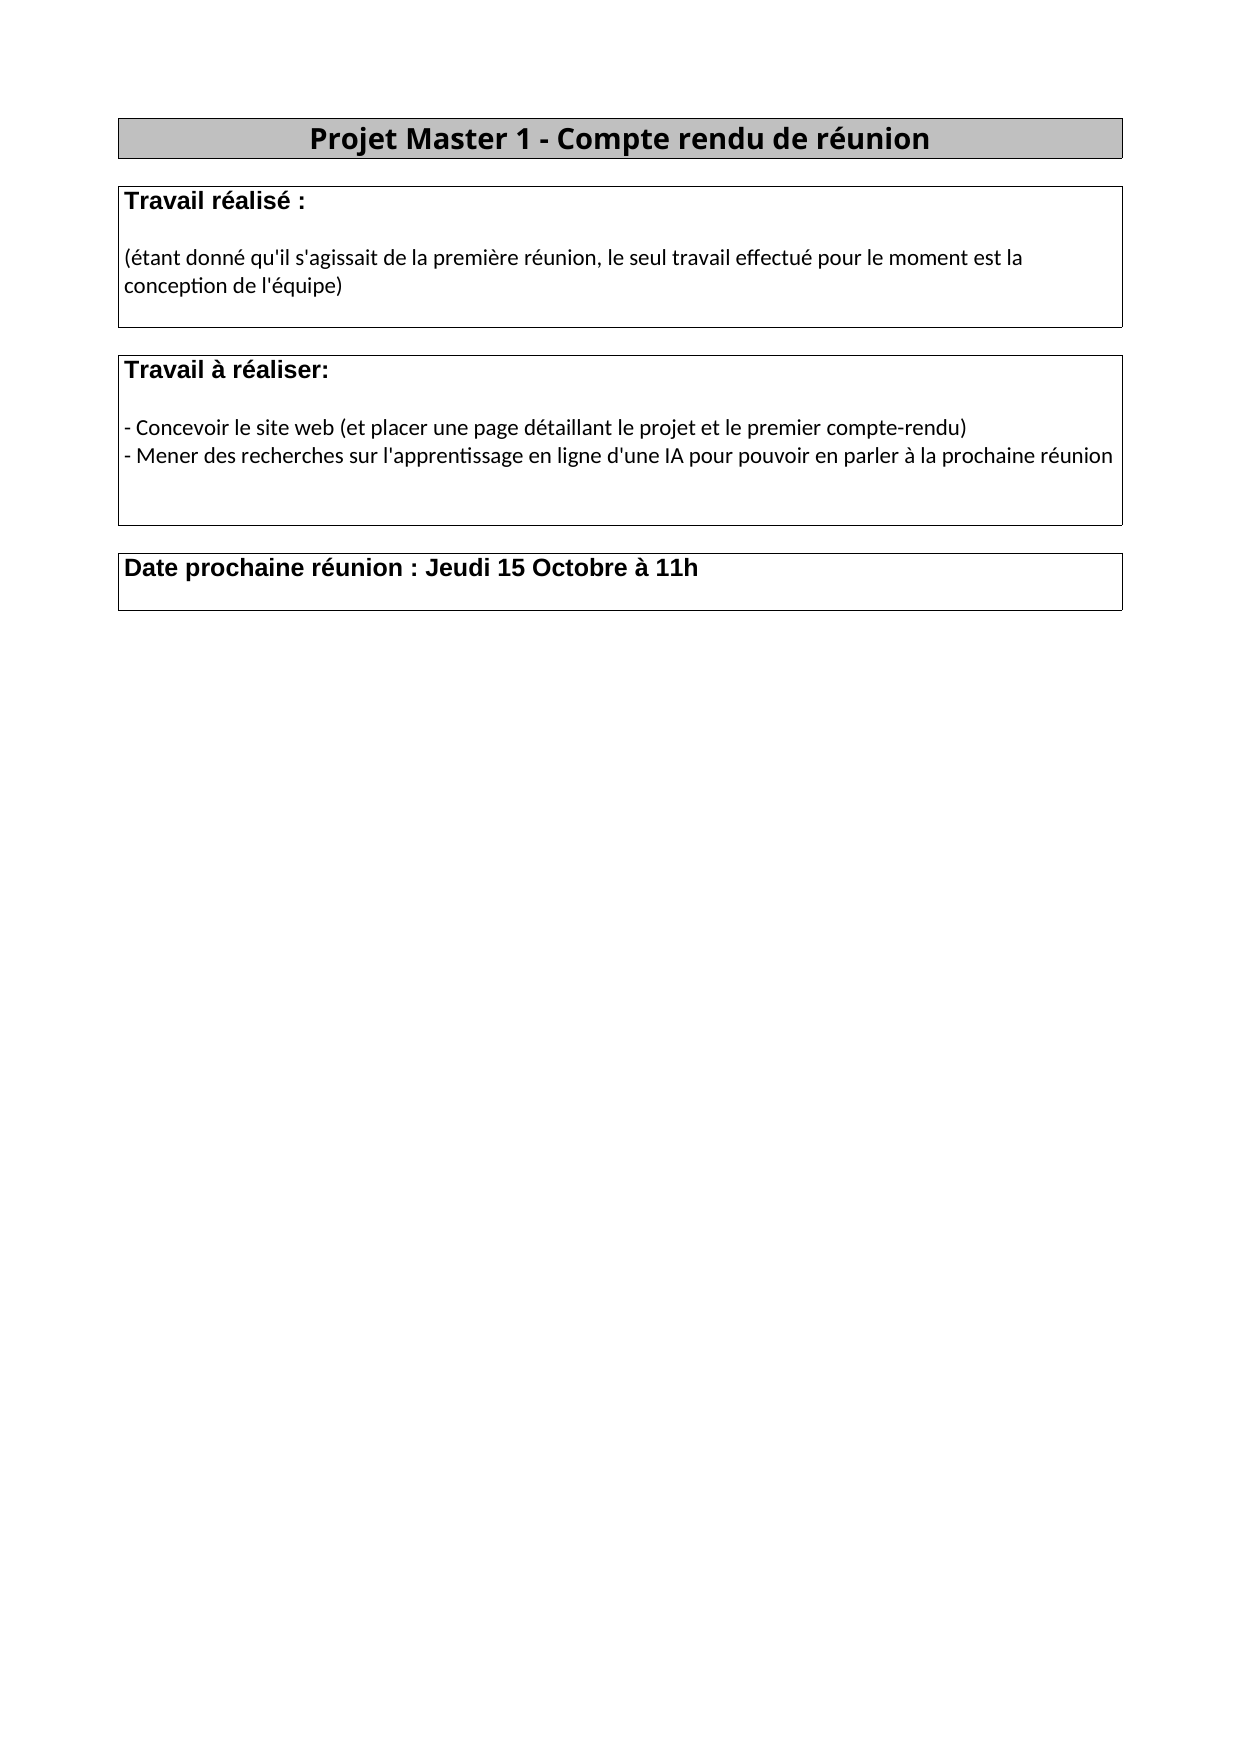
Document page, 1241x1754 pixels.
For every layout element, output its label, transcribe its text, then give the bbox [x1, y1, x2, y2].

table_header Date prochaine réunion : Jeudi 15 Octobre à 11h [119, 554, 1122, 610]
table_header Travail réalisé : (étant donné qu'il s'agissait de la première réunion, le seul travail effectué pour le moment est la conception de l'équipe) [119, 187, 1122, 327]
table_header Travail à réaliser: - Concevoir le site web (et placer une page détaillant le projet et le premier compte-rendu) - Mener des recherches sur l'apprentissage en ligne d'une IA pour pouvoir en parler à la prochaine réunion [119, 356, 1122, 525]
table_cell Projet Master 1 - Compte rendu de réunion [119, 119, 1122, 158]
